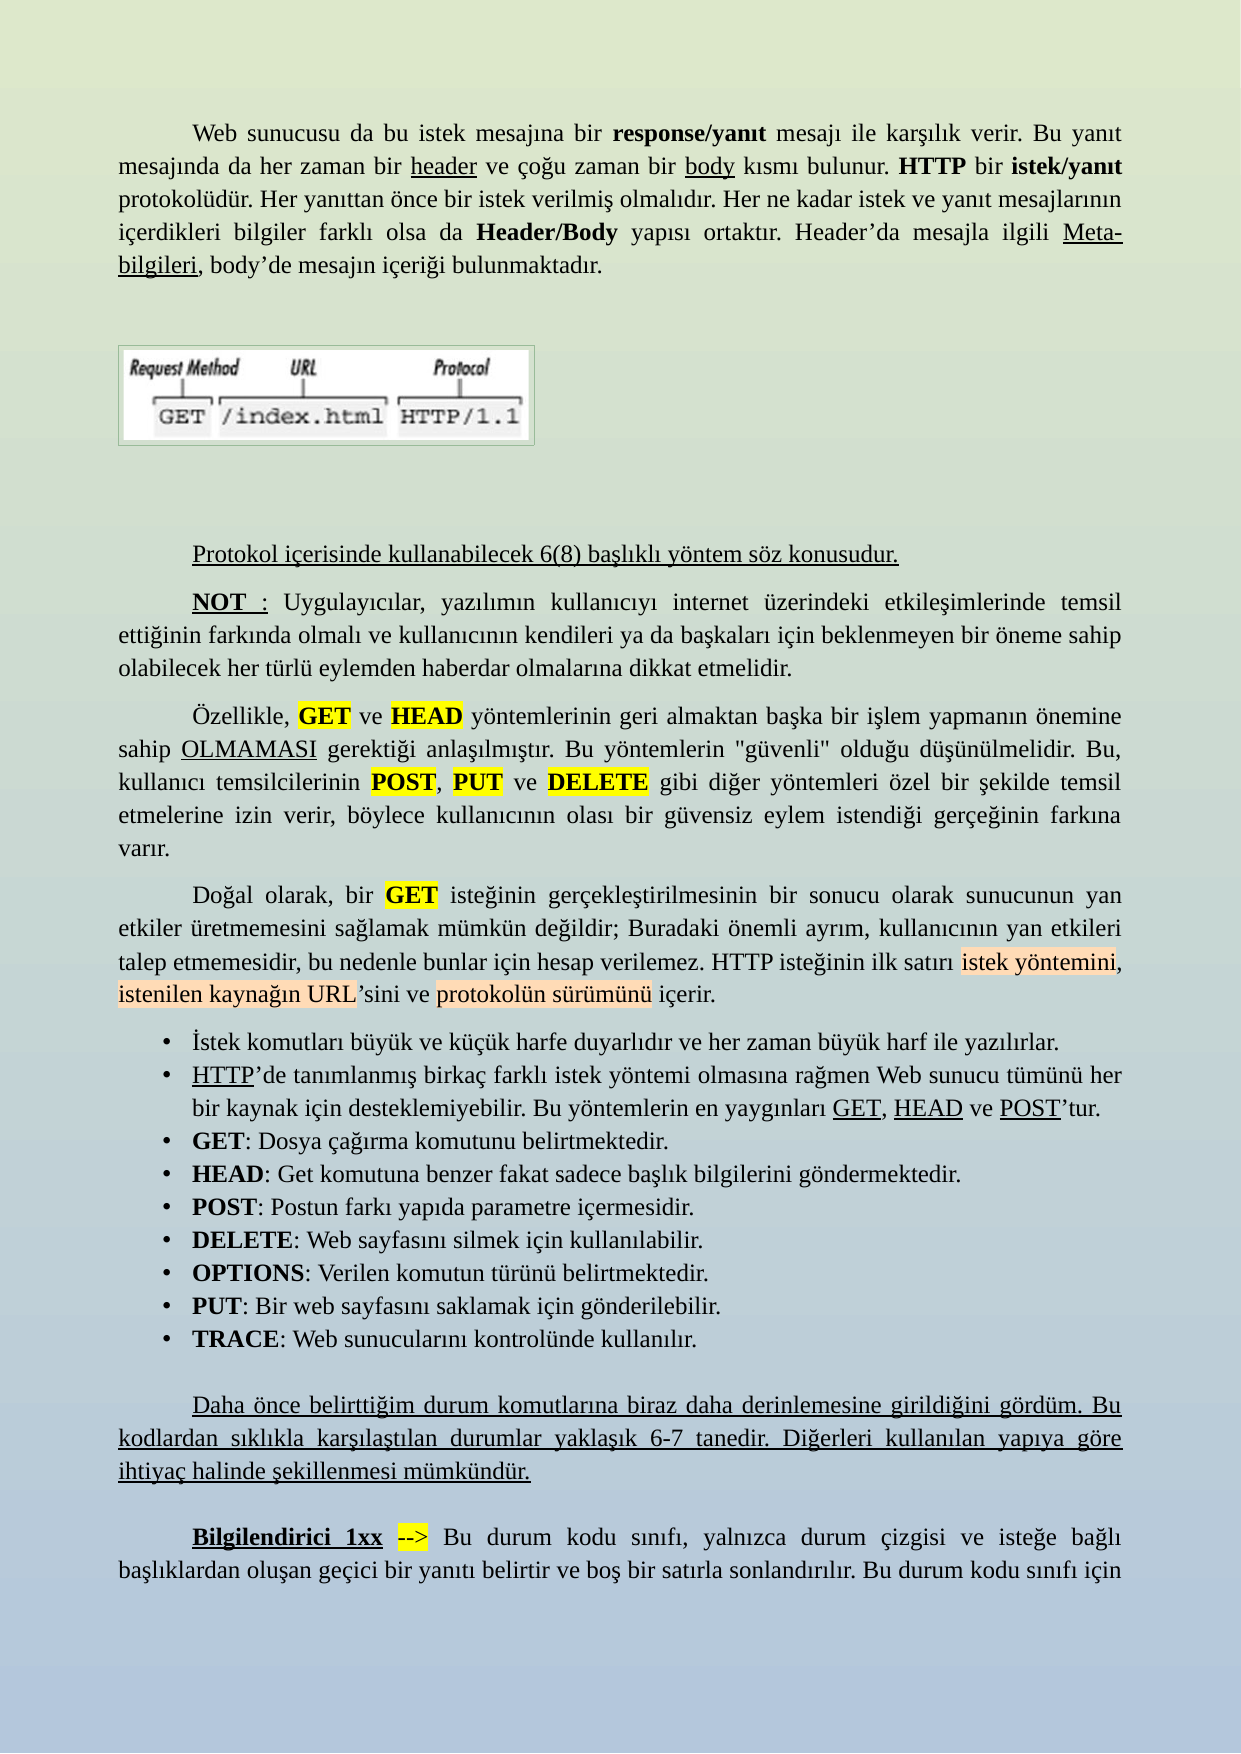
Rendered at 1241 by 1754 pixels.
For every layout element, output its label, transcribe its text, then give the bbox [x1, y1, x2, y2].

text Daha önce belirttiğim durum komutlarına biraz daha derinlemesine girildiğini gördüm. Bu kodlardan sıklıkla karşılaştılan durumlar yaklaşık 6-7 tanedir. Diğerleri kullanılan yapıya göre [118, 1390, 1122, 1448]
text Protokol içerisinde kullanabilecek 6(8) başlıklı yöntem söz konusudur. [118, 539, 1122, 568]
text Doğal olarak, bir GET isteğinin gerçekleştirilmesinin bir sonucu olarak sunucunun yan etkiler üretmemesini sağlamak mümkün değildir; Buradaki önemli ayrım, kullanıcının yan etkileri talep etmemesidir, bu nedenle bunlar için hesap verilemez. HTTP isteğinin ilk satırı istek yöntemini, istenilen kaynağın URL’sini ve protokolün sürümünü içerir. [118, 881, 1122, 1008]
text Özellikle, GET ve HEAD yöntemlerinin geri almaktan başka bir işlem yapmanın önemine sahip OLMAMASI gerektiği anlaşılmıştır. Bu yöntemlerin "güvenli" olduğu düşünülmelidir. Bu, kullanıcı temsilcilerinin POST, PUT ve DELETE gibi diğer yöntemleri özel bir şekilde temsil etmelerine izin verir, böylece kullanıcının olası bir güvensiz eylem istendiği gerçeğinin farkına varır. [118, 701, 1122, 862]
text Bilgilendirici 1xx --> Bu durum kodu sınıfı, yalnızca durum çizgisi ve isteğe bağlı başlıklardan oluşan geçici bir yanıtı belirtir ve boş bir satırla sonlandırılır. Bu durum kodu sınıfı için [118, 1522, 1122, 1584]
list TRACE: Web sunucularını kontrolünde kullanılır. [162, 1324, 1122, 1353]
text NOT : Uygulayıcılar, yazılımın kullanıcıyı internet üzerindeki etkileşimlerinde temsil ettiğinin farkında olmalı ve kullanıcının kendileri ya da başkaları için beklenmeyen bir öneme sahip olabilecek her türlü eylemden haberdar olmalarına dikkat etmelidir. [118, 587, 1122, 682]
text ihtiyaç halinde şekillenmesi mümkündür. [118, 1450, 1122, 1485]
list HEAD: Get komutuna benzer fakat sadece başlık bilgilerini göndermektedir. [162, 1159, 1122, 1188]
list POST: Postun farkı yapıda parametre içermesidir. [162, 1192, 1122, 1221]
list İstek komutları büyük ve küçük harfe duyarlıdır ve her zaman büyük harf ile yazılırlar. [162, 1027, 1122, 1056]
list GET: Dosya çağırma komutunu belirtmektedir. [162, 1126, 1122, 1155]
text Web sunucusu da bu istek mesajına bir response/yanıt mesajı ile karşılık verir. Bu yanıt mesajında da her zaman bir header ve çoğu zaman bir body kısmı bulunur. HTTP bir istek/yanıt protokolüdür. Her yanıttan önce bir istek verilmiş olmalıdır. Her ne kadar istek ve yanıt mesajlarının içerdikleri bilgiler farklı olsa da Header/Body yapısı ortaktır. Header’da mesajla ilgili Meta-bilgileri, body’de mesajın içeriği bulunmaktadır. [118, 118, 1122, 279]
list DELETE: Web sayfasını silmek için kullanılabilir. [162, 1225, 1122, 1254]
list OPTIONS: Verilen komutun türünü belirtmektedir. [162, 1258, 1122, 1287]
list HTTP’de tanımlanmış birkaç farklı istek yöntemi olmasına rağmen Web sunucu tümünü her bir kaynak için desteklemiyebilir. Bu yöntemlerin en yaygınları GET, HEAD ve POST’tur. [162, 1060, 1122, 1122]
list PUT: Bir web sayfasını saklamak için gönderilebilir. [162, 1291, 1122, 1320]
picture [123, 350, 529, 440]
